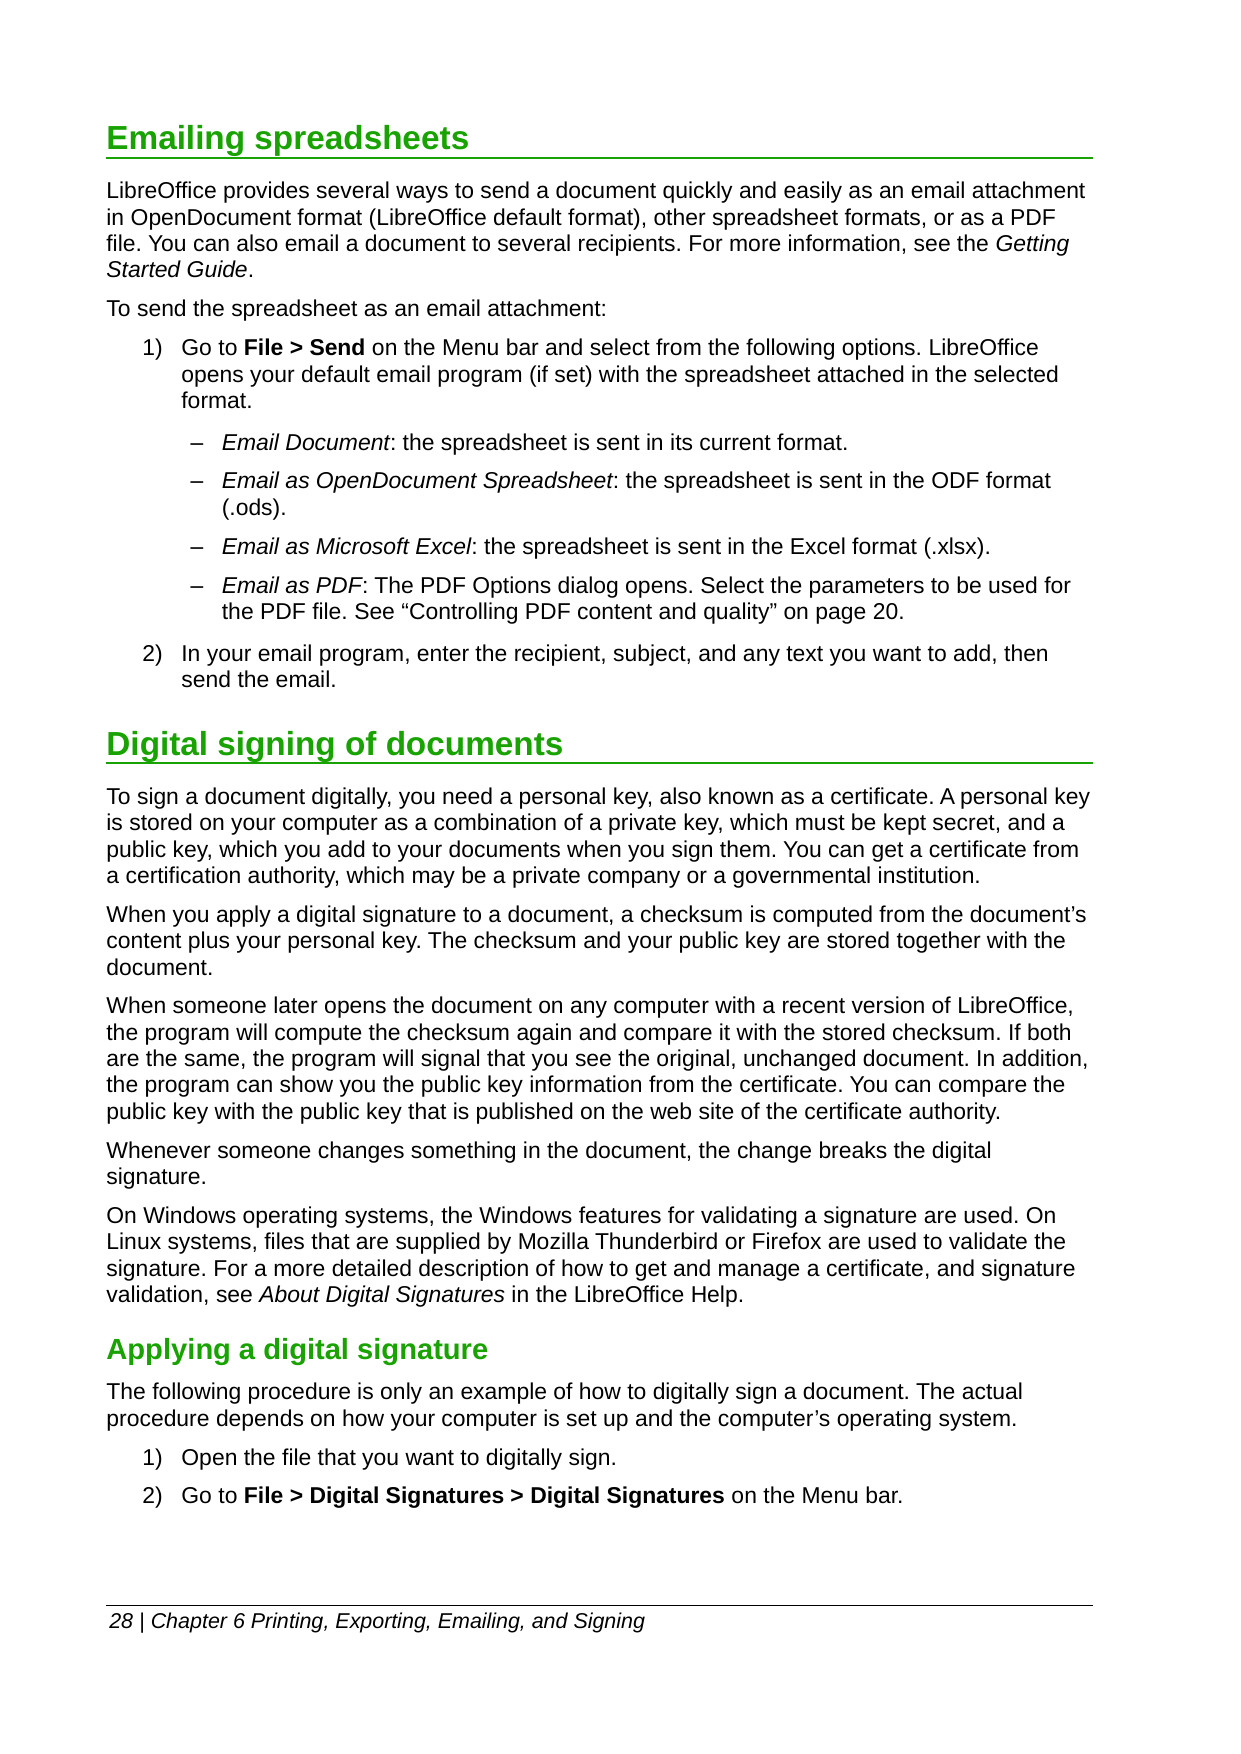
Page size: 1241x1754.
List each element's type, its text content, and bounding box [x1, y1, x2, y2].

subtitle Digital signing of documents [106, 724, 1093, 762]
list In your email program, enter the recipient, subject, and any text you want to add, then send the email. [162, 640, 1093, 692]
text When you apply a digital signature to a document, a checksum is computed from the document’s content plus your personal key. The checksum and your public key are stored together with the document. [106, 901, 1093, 980]
list Email as PDF: The PDF Options dialog opens. Select the parameters to be used for the PDF file. See “Controlling PDF content and quality” on page 20. [187, 569, 1093, 627]
text To send the spreadsheet as an email attachment: [106, 295, 1093, 322]
list Go to File > Send on the Menu bar and select from the following options. LibreOffice opens your default email program (if set) with the spreadsheet attached in the selected format. [162, 334, 1093, 413]
text When someone later opens the document on any computer with a recent version of LibreOffice, the program will compute the checksum again and compare it with the stored checksum. If both are the same, the program will signal that you see the original, unchanged document. In addition, the program can show you the public key information from the certificate. You can compare the public key with the public key that is published on the web site of the certificate authority. [106, 992, 1093, 1124]
text The following procedure is only an example of how to digitally sign a document. The actual procedure depends on how your computer is set up and the computer’s operating system. [106, 1378, 1093, 1431]
subtitle Emailing spreadsheets [106, 118, 1093, 157]
list Open the file that you want to digitally sign. [162, 1443, 1093, 1470]
list Go to File > Digital Signatures > Digital Signatures on the Menu bar. [162, 1482, 1093, 1509]
text Whenever someone changes something in the document, the change breaks the digital signature. [106, 1137, 1093, 1189]
list Email Document: the spreadsheet is sent in its current format. [187, 426, 1093, 455]
list Email as Microsoft Excel: the spreadsheet is sent in the Excel format (.xlsx). [187, 530, 1093, 559]
text LibreOffice provides several ways to send a document quickly and easily as an email attachment in OpenDocument format (LibreOffice default format), other spreadsheet formats, or as a PDF file. You can also email a document to several recipients. For more information, see the Getting Started Guide. [106, 177, 1093, 283]
subtitle Applying a digital signature [106, 1332, 1093, 1366]
list Email as OpenDocument Spreadsheet: the spreadsheet is sent in the ODF format (.ods). [187, 464, 1093, 520]
text On Windows operating systems, the Windows features for validating a signature are used. On Linux systems, files that are supplied by Mozilla Thunderbird or Firefox are used to validate the signature. For a more detailed description of how to get and manage a certificate, and signature validation, see About Digital Signatures in the LibreOffice Help. [106, 1202, 1093, 1307]
text To sign a document digitally, you need a personal key, also known as a certificate. A personal key is stored on your computer as a combination of a private key, which must be kept secret, and a public key, which you add to your documents when you sign them. You can get a certificate from a certification authority, which may be a private company or a governmental institution. [106, 783, 1093, 888]
